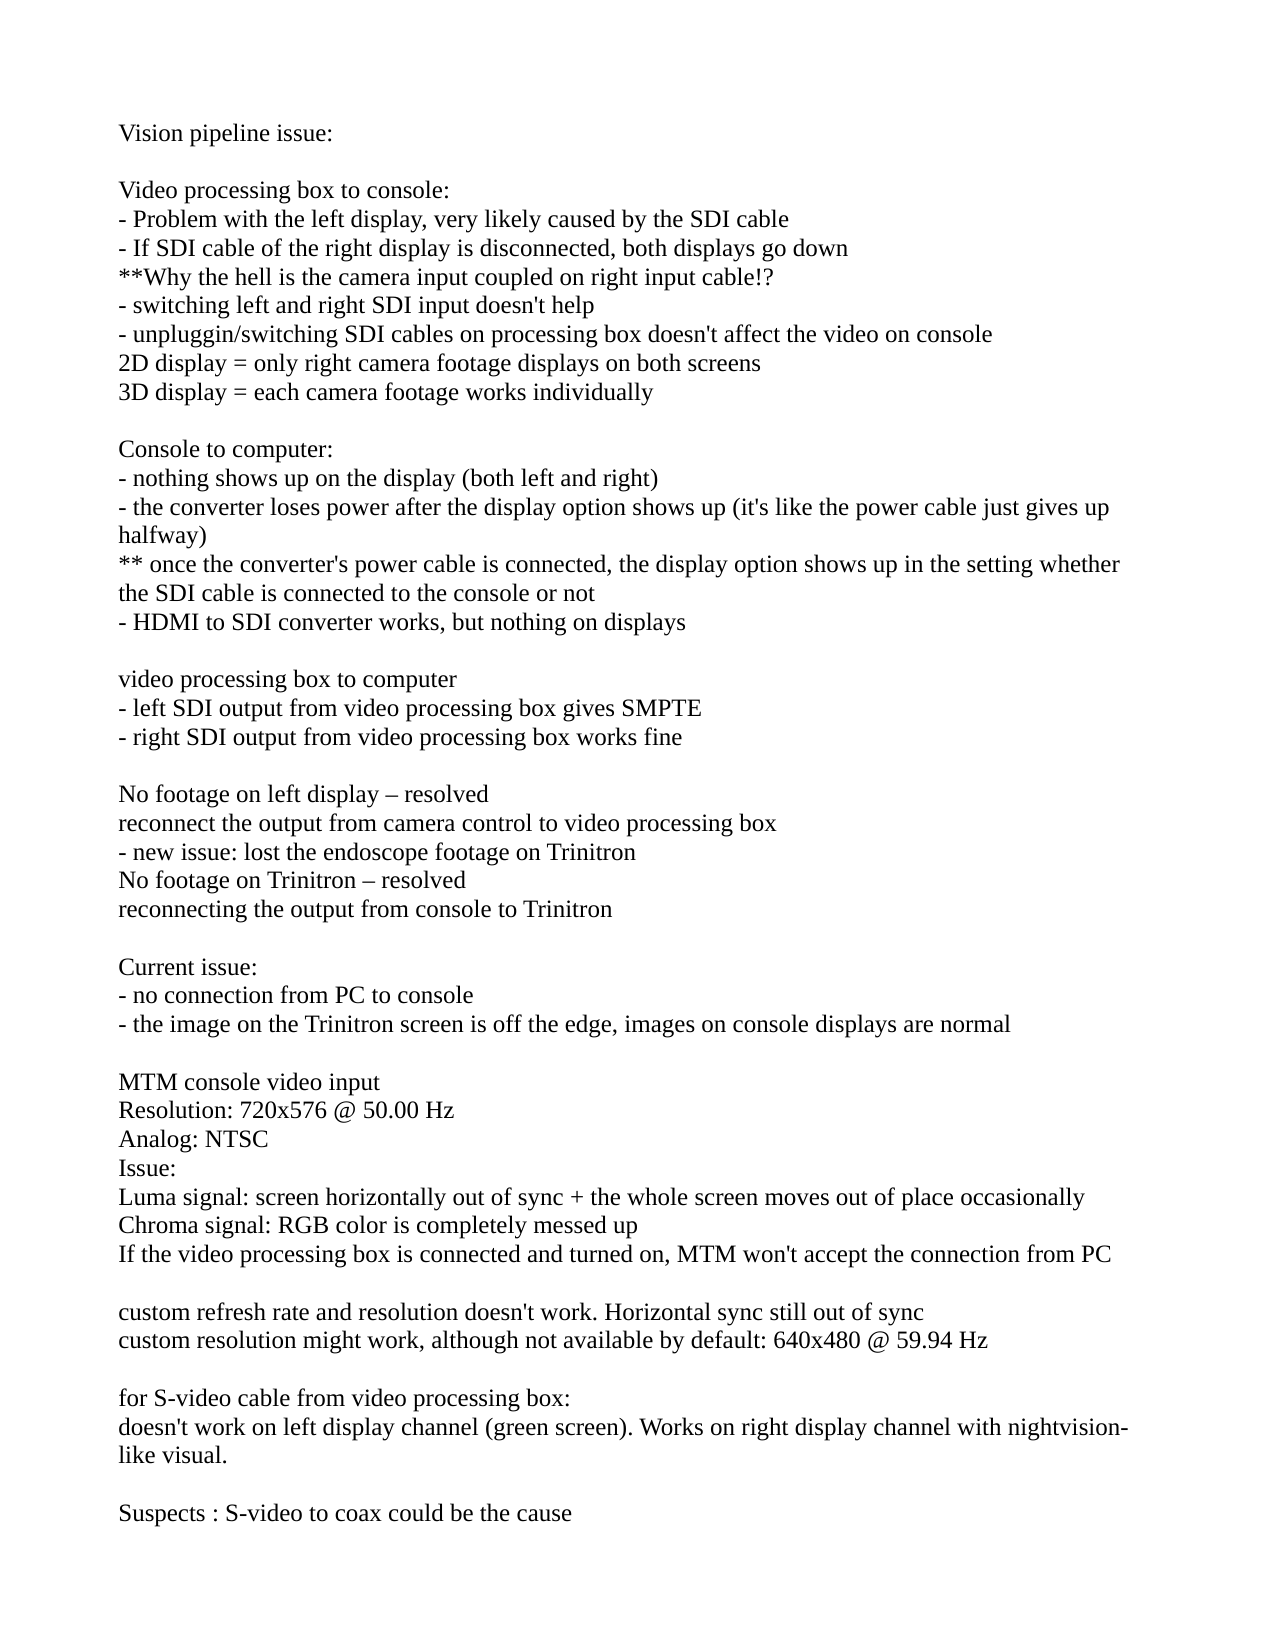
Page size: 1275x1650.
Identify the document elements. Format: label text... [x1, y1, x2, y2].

text - HDMI to SDI converter works, but nothing on displays [118, 607, 1157, 636]
text Resolution: 720x576 @ 50.00 Hz [118, 1096, 1157, 1124]
text Video processing box to console: [118, 176, 1157, 204]
text doesn't work on left display channel (green screen). Works on right display channel with nightvision-like visual. [118, 1412, 1157, 1469]
text Console to computer: [118, 434, 1157, 463]
text 3D display = each camera footage works individually [118, 377, 1157, 406]
text Chroma signal: RGB color is completely messed up [118, 1211, 1157, 1239]
text If the video processing box is connected and turned on, MTM won't accept the connection from PC [118, 1239, 1157, 1268]
text - new issue: lost the endoscope footage on Trinitron [118, 837, 1157, 866]
text - unpluggin/switching SDI cables on processing box doesn't affect the video on console [118, 319, 1157, 348]
text Current issue: [118, 952, 1157, 981]
text Issue: [118, 1153, 1157, 1182]
text MTM console video input [118, 1067, 1157, 1096]
text - the image on the Trinitron screen is off the edge, images on console displays are normal [118, 1009, 1157, 1038]
text Vision pipeline issue: [118, 118, 1157, 147]
text **Why the hell is the camera input coupled on right input cable!? [118, 262, 1157, 291]
text No footage on left display – resolved [118, 779, 1157, 808]
text custom refresh rate and resolution doesn't work. Horizontal sync still out of sync [118, 1297, 1157, 1326]
text - If SDI cable of the right display is disconnected, both displays go down [118, 233, 1157, 262]
text - the converter loses power after the display option shows up (it's like the power cable just gives up halfway) [118, 492, 1157, 549]
text 2D display = only right camera footage displays on both screens [118, 348, 1157, 377]
text - Problem with the left display, very likely caused by the SDI cable [118, 204, 1157, 233]
text ** once the converter's power cable is connected, the display option shows up in the setting whether the SDI cable is connected to the console or not [118, 549, 1157, 607]
text for S-video cable from video processing box: [118, 1383, 1157, 1412]
text - left SDI output from video processing box gives SMPTE [118, 693, 1157, 722]
text No footage on Trinitron – resolved [118, 866, 1157, 894]
text reconnecting the output from console to Trinitron [118, 894, 1157, 923]
text Luma signal: screen horizontally out of sync + the whole screen moves out of place occasionally [118, 1182, 1157, 1211]
text reconnect the output from camera control to video processing box [118, 808, 1157, 837]
text - right SDI output from video processing box works fine [118, 722, 1157, 751]
text - switching left and right SDI input doesn't help [118, 291, 1157, 319]
text Suspects : S-video to coax could be the cause [118, 1498, 1157, 1527]
text Analog: NTSC [118, 1124, 1157, 1153]
text video processing box to computer [118, 664, 1157, 693]
text - no connection from PC to console [118, 981, 1157, 1009]
text custom resolution might work, although not available by default: 640x480 @ 59.94 Hz [118, 1326, 1157, 1354]
text - nothing shows up on the display (both left and right) [118, 463, 1157, 492]
